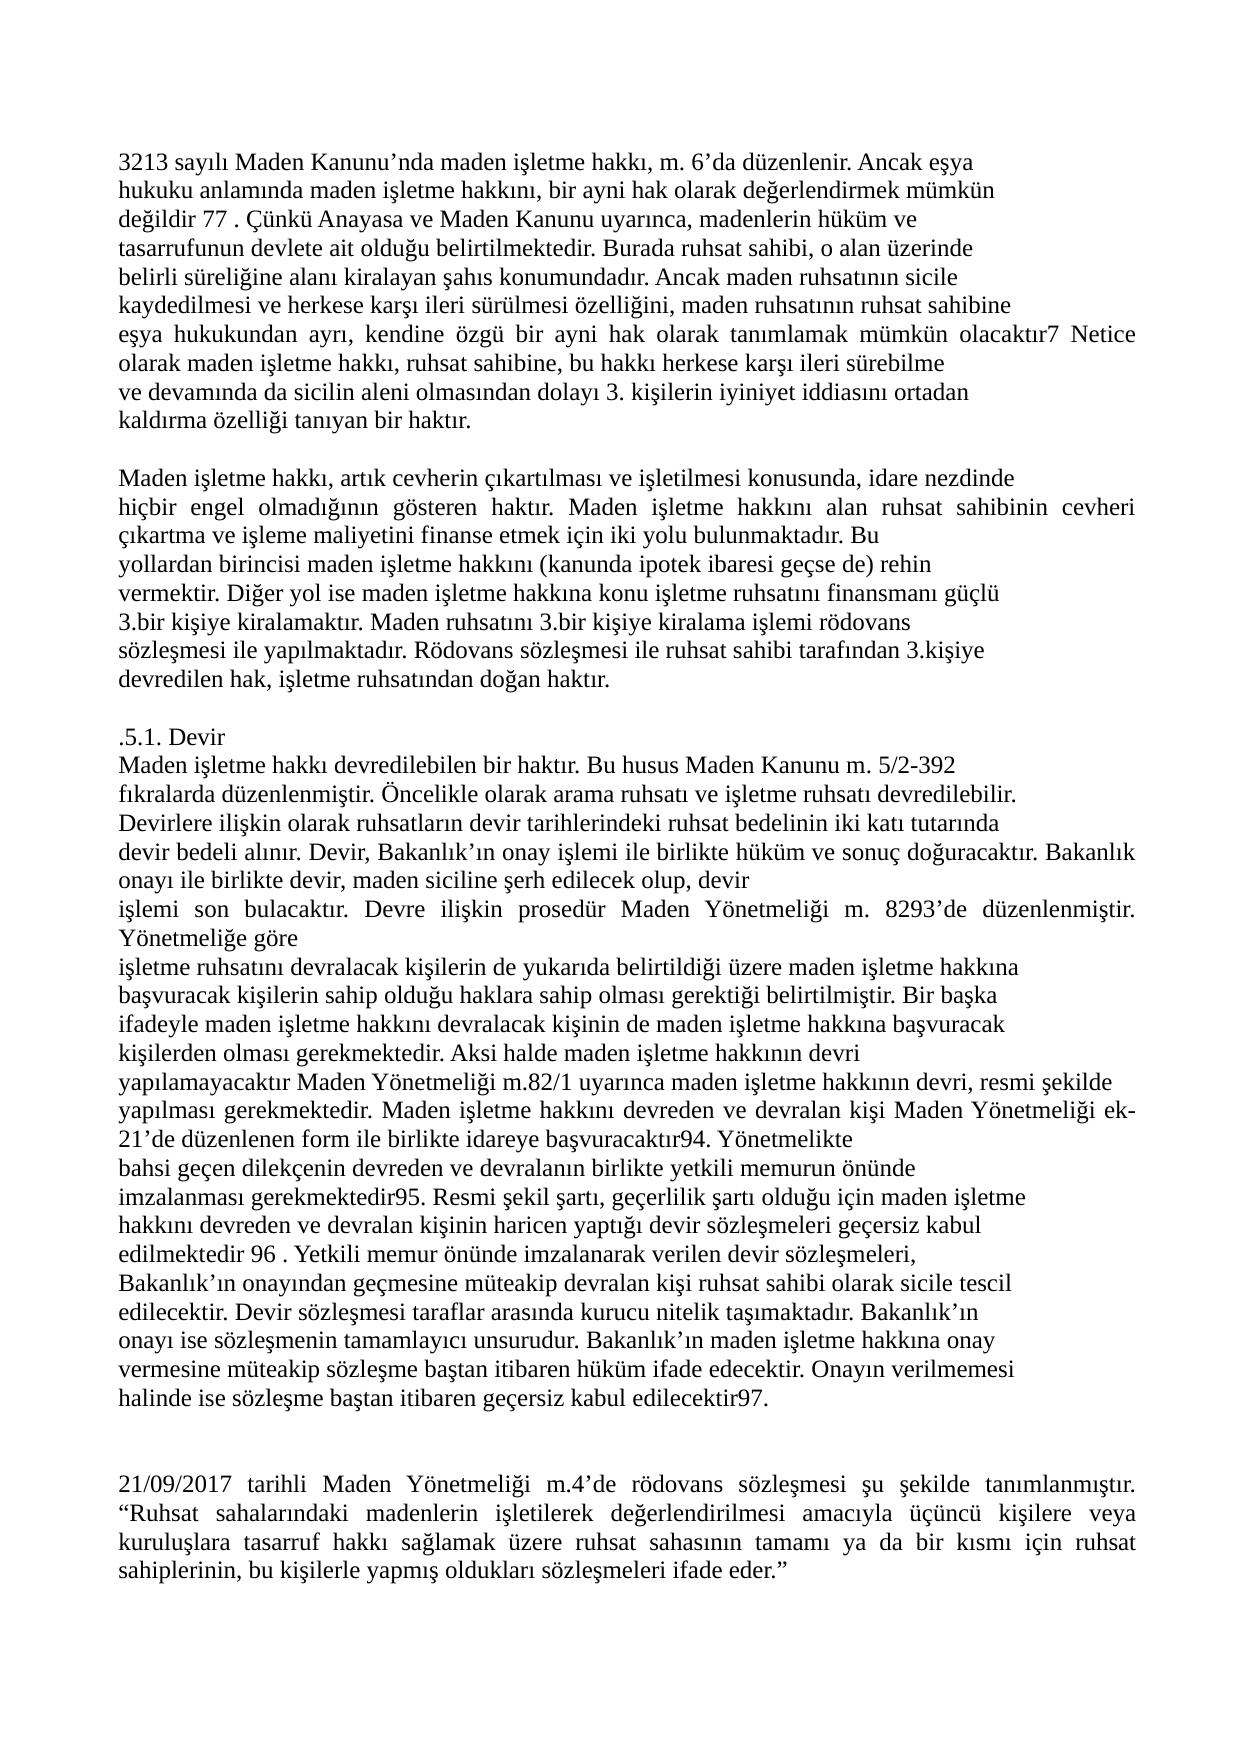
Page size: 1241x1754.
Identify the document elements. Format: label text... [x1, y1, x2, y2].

text ve devamında da sicilin aleni olmasından dolayı 3. kişilerin iyiniyet iddiasını ortadan [118, 377, 1137, 406]
text hiçbir engel olmadığının gösteren haktır. Maden işletme hakkını alan ruhsat sahibinin cevheri çıkartma ve işleme maliyetini finanse etmek için iki yolu bulunmaktadır. Bu [118, 492, 1137, 549]
text edilecektir. Devir sözleşmesi taraflar arasında kurucu nitelik taşımaktadır. Bakanlık’ın [118, 1297, 1137, 1326]
text devir bedeli alınır. Devir, Bakanlık’ın onay işlemi ile birlikte hüküm ve sonuç doğuracaktır. Bakanlık onayı ile birlikte devir, maden siciline şerh edilecek olup, devir [118, 837, 1137, 894]
text işletme ruhsatını devralacak kişilerin de yukarıda belirtildiği üzere maden işletme hakkına [118, 952, 1137, 981]
text değildir 77 . Çünkü Anayasa ve Maden Kanunu uyarınca, madenlerin hüküm ve [118, 204, 1137, 233]
text kaydedilmesi ve herkese karşı ileri sürülmesi özelliğini, maden ruhsatının ruhsat sahibine [118, 291, 1137, 319]
text .5.1. Devir [118, 722, 1137, 751]
text 3213 sayılı Maden Kanunu’nda maden işletme hakkı, m. 6’da düzenlenir. Ancak eşya [118, 147, 1137, 176]
text devredilen hak, işletme ruhsatından doğan haktır. [118, 664, 1137, 693]
text vermektir. Diğer yol ise maden işletme hakkına konu işletme ruhsatını finansmanı güçlü [118, 578, 1137, 607]
text işlemi son bulacaktır. Devre ilişkin prosedür Maden Yönetmeliği m. 8293’de düzenlenmiştir. Yönetmeliğe göre [118, 894, 1137, 952]
text bahsi geçen dilekçenin devreden ve devralanın birlikte yetkili memurun önünde [118, 1153, 1137, 1182]
text yapılamayacaktır Maden Yönetmeliği m.82/1 uyarınca maden işletme hakkının devri, resmi şekilde [118, 1067, 1137, 1096]
text sözleşmesi ile yapılmaktadır. Rödovans sözleşmesi ile ruhsat sahibi tarafından 3.kişiye [118, 636, 1137, 664]
text imzalanması gerekmektedir95. Resmi şekil şartı, geçerlilik şartı olduğu için maden işletme [118, 1182, 1137, 1211]
text 3.bir kişiye kiralamaktır. Maden ruhsatını 3.bir kişiye kiralama işlemi rödovans [118, 607, 1137, 636]
text vermesine müteakip sözleşme baştan itibaren hüküm ifade edecektir. Onayın verilmemesi [118, 1354, 1137, 1383]
text yapılması gerekmektedir. Maden işletme hakkını devreden ve devralan kişi Maden Yönetmeliği ek-21’de düzenlenen form ile birlikte idareye başvuracaktır94. Yönetmelikte [118, 1096, 1137, 1153]
text Bakanlık’ın onayından geçmesine müteakip devralan kişi ruhsat sahibi olarak sicile tescil [118, 1268, 1137, 1297]
text ifadeyle maden işletme hakkını devralacak kişinin de maden işletme hakkına başvuracak [118, 1009, 1137, 1038]
text eşya hukukundan ayrı, kendine özgü bir ayni hak olarak tanımlamak mümkün olacaktır7 Netice olarak maden işletme hakkı, ruhsat sahibine, bu hakkı herkese karşı ileri sürebilme [118, 319, 1137, 377]
text Maden işletme hakkı, artık cevherin çıkartılması ve işletilmesi konusunda, idare nezdinde [118, 463, 1137, 492]
text hukuku anlamında maden işletme hakkını, bir ayni hak olarak değerlendirmek mümkün [118, 176, 1137, 204]
text onayı ise sözleşmenin tamamlayıcı unsurudur. Bakanlık’ın maden işletme hakkına onay [118, 1326, 1137, 1354]
text Maden işletme hakkı devredilebilen bir haktır. Bu husus Maden Kanunu m. 5/2-392 [118, 751, 1137, 779]
text Devirlere ilişkin olarak ruhsatların devir tarihlerindeki ruhsat bedelinin iki katı tutarında [118, 808, 1137, 837]
text edilmektedir 96 . Yetkili memur önünde imzalanarak verilen devir sözleşmeleri, [118, 1239, 1137, 1268]
text belirli süreliğine alanı kiralayan şahıs konumundadır. Ancak maden ruhsatının sicile [118, 262, 1137, 291]
text kaldırma özelliği tanıyan bir haktır. [118, 406, 1137, 434]
text halinde ise sözleşme baştan itibaren geçersiz kabul edilecektir97. [118, 1383, 1137, 1412]
text tasarrufunun devlete ait olduğu belirtilmektedir. Burada ruhsat sahibi, o alan üzerinde [118, 233, 1137, 262]
text kişilerden olması gerekmektedir. Aksi halde maden işletme hakkının devri [118, 1038, 1137, 1067]
text başvuracak kişilerin sahip olduğu haklara sahip olması gerektiği belirtilmiştir. Bir başka [118, 981, 1137, 1009]
text hakkını devreden ve devralan kişinin haricen yaptığı devir sözleşmeleri geçersiz kabul [118, 1211, 1137, 1239]
text 21/09/2017 tarihli Maden Yönetmeliği m.4’de rödovans sözleşmesi şu şekilde tanımlanmıştır. “Ruhsat sahalarındaki madenlerin işletilerek değerlendirilmesi amacıyla üçüncü kişilere veya kuruluşlara tasarruf hakkı sağlamak üzere ruhsat sahasının tamamı ya da bir kısmı için ruhsat sahiplerinin, bu kişilerle yapmış oldukları sözleşmeleri ifade eder.” [118, 1469, 1137, 1584]
text fıkralarda düzenlenmiştir. Öncelikle olarak arama ruhsatı ve işletme ruhsatı devredilebilir. [118, 779, 1137, 808]
text yollardan birincisi maden işletme hakkını (kanunda ipotek ibaresi geçse de) rehin [118, 549, 1137, 578]
